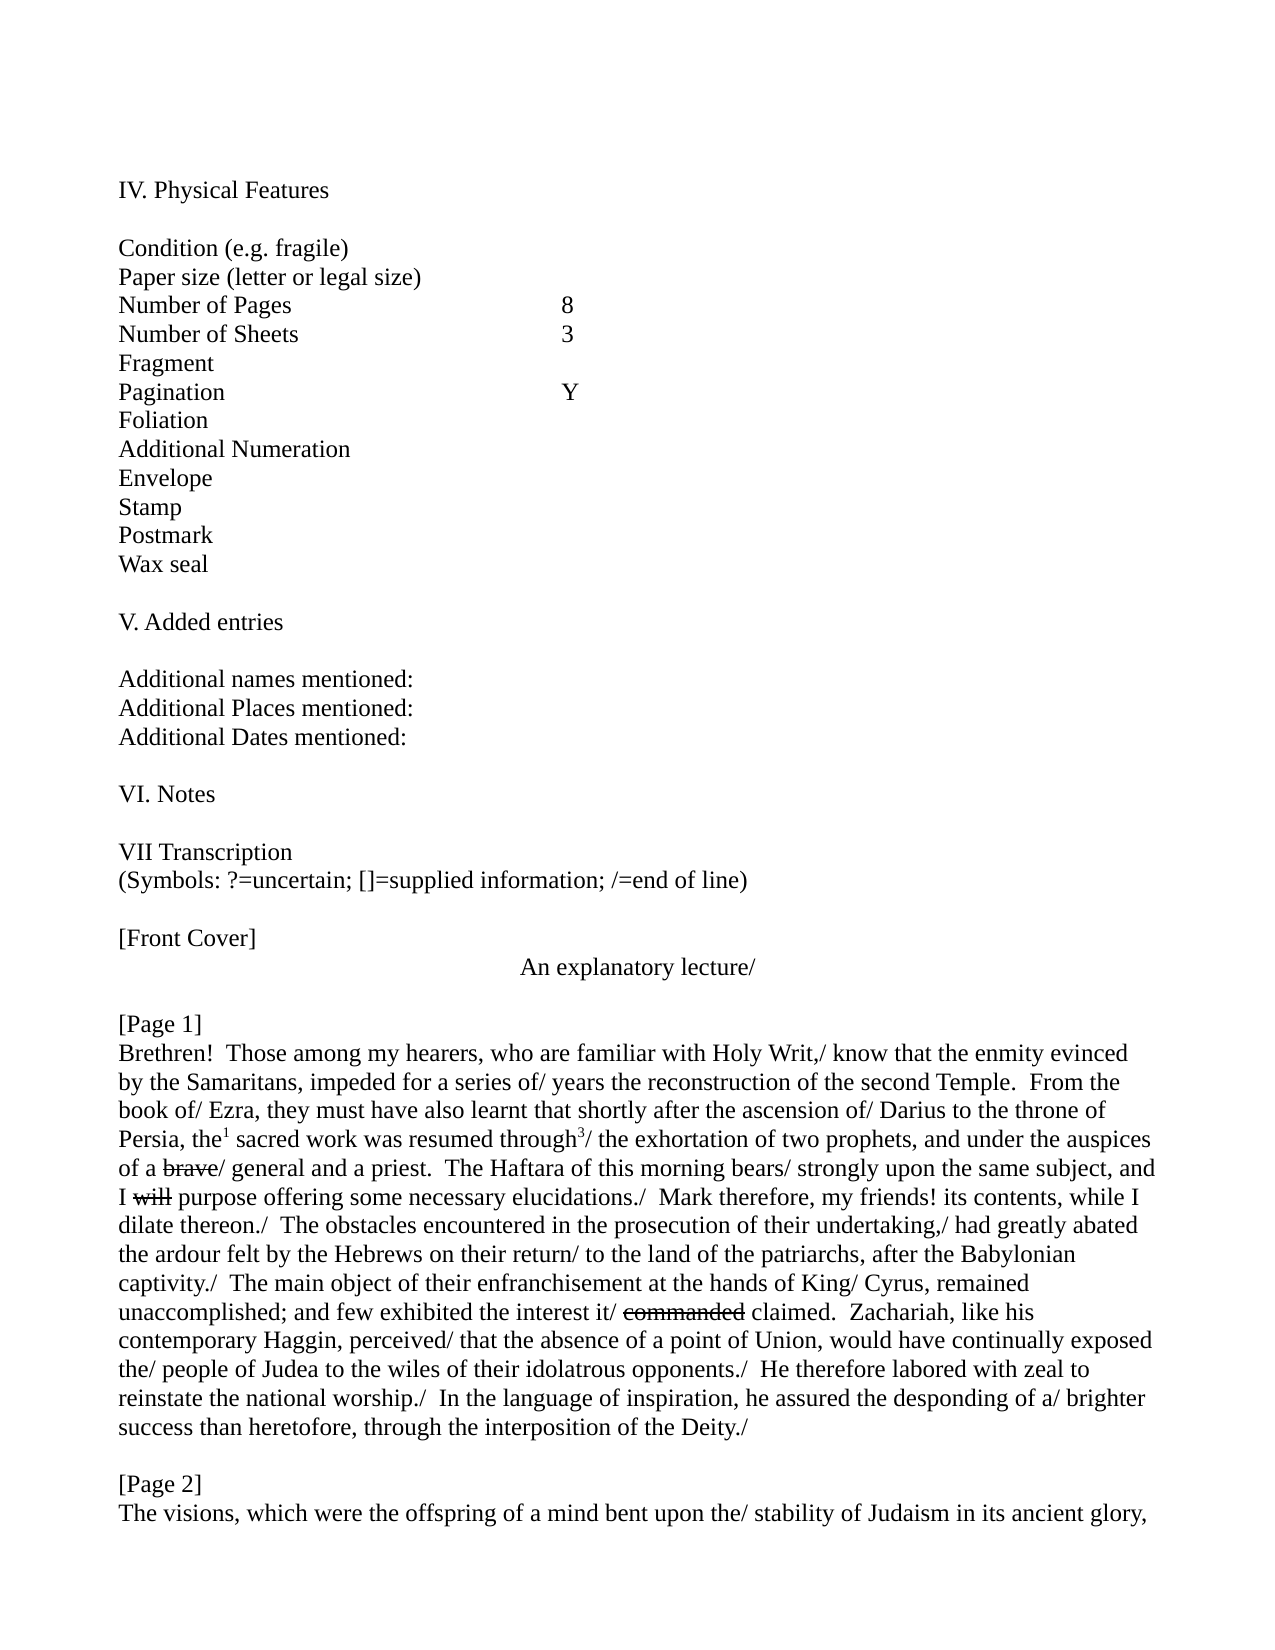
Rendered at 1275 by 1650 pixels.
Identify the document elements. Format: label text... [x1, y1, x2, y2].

text Envelope [118, 463, 1157, 492]
text Stamp [118, 492, 1157, 521]
text VI. Notes [118, 779, 1157, 808]
text An explanatory lecture/ [118, 952, 1157, 981]
text Condition (e.g. fragile) [118, 233, 1157, 262]
text V. Added entries [118, 607, 1157, 636]
text Additional Numeration [118, 434, 1157, 463]
text Foliation [118, 406, 1157, 434]
text [Front Cover] [118, 923, 1157, 952]
text VII Transcription [118, 837, 1157, 866]
text Additional Places mentioned: [118, 693, 1157, 722]
text Brethren! Those among my hearers, who are familiar with Holy Writ,/ know that the enmity evinced by the Samaritans, impeded for a series of/ years the reconstruction of the second Temple. From the book of/ Ezra, they must have also learnt that shortly after the ascension of/ Darius to the throne of Persia, the1 sacred work was resumed through3/ the exhortation of two prophets, and under the auspices of a brave/ general and a priest. The Haftara of this morning bears/ strongly upon the same subject, and I will purpose offering some necessary elucidations./ Mark therefore, my friends! its contents, while I dilate thereon./ The obstacles encountered in the prosecution of their undertaking,/ had greatly abated the ardour felt by the Hebrews on their return/ to the land of the patriarchs, after the Babylonian captivity./ The main object of their enfranchisement at the hands of King/ Cyrus, remained unaccomplished; and few exhibited the interest it/ commanded claimed. Zachariah, like his contemporary Haggin, perceived/ that the absence of a point of Union, would have continually exposed the/ people of Judea to the wiles of their idolatrous opponents./ He therefore labored with zeal to reinstate the national worship./ In the language of inspiration, he assured the desponding of a/ brighter success than heretofore, through the interposition of the Deity./ [118, 1038, 1157, 1441]
text [Page 2] The visions, which were the offspring of a mind bent upon the/ stability of Judaism in its ancient glory, [118, 1469, 1157, 1527]
text Paper size (letter or legal size) [118, 262, 1157, 291]
text Pagination Y [118, 377, 1157, 406]
text Number of Pages 8 [118, 291, 1157, 319]
text Wax seal [118, 549, 1157, 578]
text IV. Physical Features [118, 176, 1157, 204]
text Fragment [118, 348, 1157, 377]
text [Page 1] [118, 1009, 1157, 1038]
text (Symbols: ?=uncertain; []=supplied information; /=end of line) [118, 866, 1157, 894]
text Number of Sheets 3 [118, 319, 1157, 348]
text Postma rk [118, 521, 1157, 549]
text Additional names mentioned: [118, 664, 1157, 693]
text Additional Dates mentioned: [118, 722, 1157, 751]
